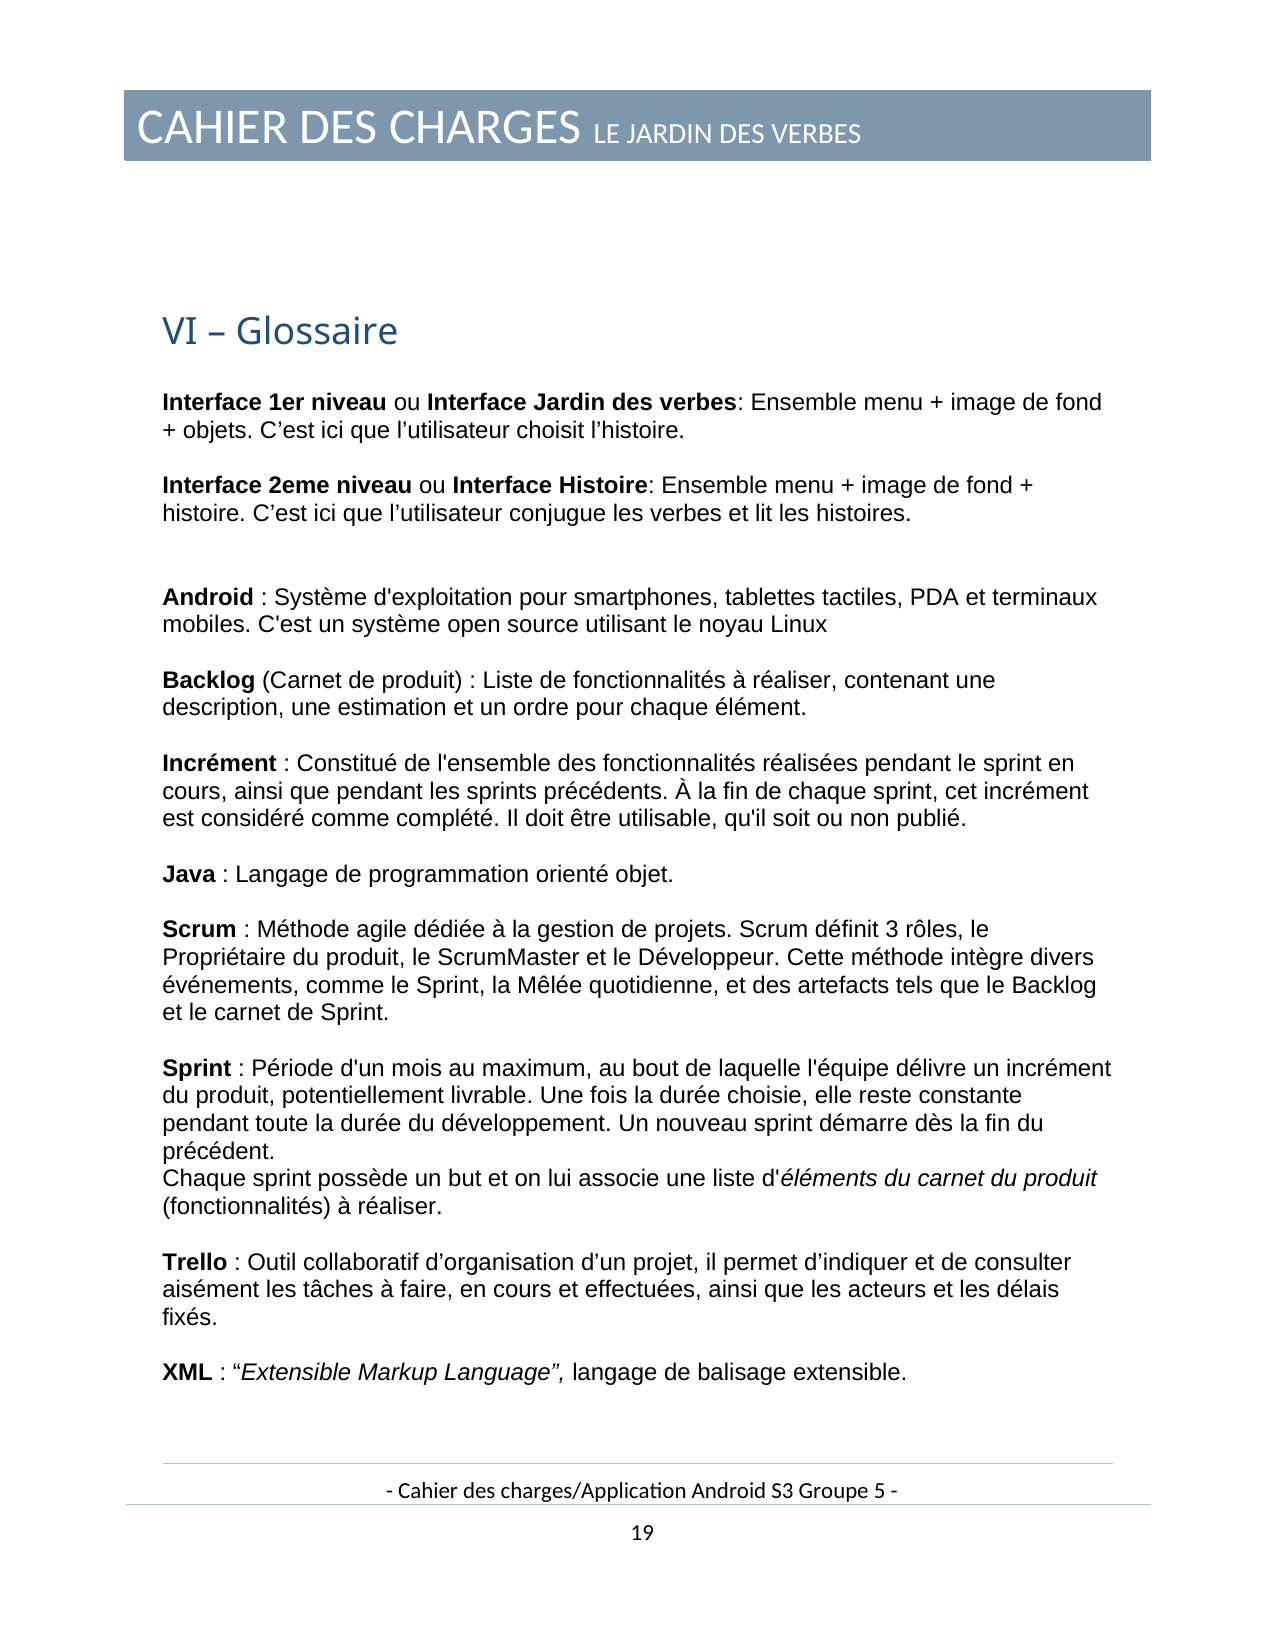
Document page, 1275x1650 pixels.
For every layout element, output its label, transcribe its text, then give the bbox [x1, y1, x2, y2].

text Interface 2eme niveau ou Interface Histoire: Ensemble menu + image de fond + histoire. C’est ici que l’utilisateur conjugue les verbes et lit les histoires. [162, 471, 1113, 526]
subtitle VI – Glossaire [162, 304, 1113, 355]
text Backlog (Carnet de produit) : Liste de fonctionnalités à réaliser, contenant une description, une estimation et un ordre pour chaque élément. [162, 666, 1113, 749]
text Sprint : Période d'un mois au maximum, au bout de laquelle l'équipe délivre un incrément du produit, potentiellement livrable. Une fois la durée choisie, elle reste constante pendant toute la durée du développement. Un nouveau sprint démarre dès la fin du précédent. [162, 1054, 1113, 1164]
text Scrum : Méthode agile dédiée à la gestion de projets. Scrum définit 3 rôles, le Propriétaire du produit, le ScrumMaster et le Développeur. Cette méthode intègre divers événements, comme le Sprint, la Mêlée quotidienne, et des artefacts tels que le Backlog et le carnet de Sprint. [162, 915, 1113, 1054]
text Trello : Outil collaboratif d’organisation d’un projet, il permet d’indiquer et de consulter aisément les tâches à faire, en cours et effectuées, ainsi que les acteurs et les délais fixés. [162, 1247, 1113, 1358]
text Chaque sprint possède un but et on lui associe une liste d'éléments du carnet du produit (fonctionnalités) à réaliser. [162, 1164, 1113, 1247]
text Incrément : Constitué de l'ensemble des fonctionnalités réalisées pendant le sprint en cours, ainsi que pendant les sprints précédents. À la fin de chaque sprint, cet incrément est considéré comme complété. Il doit être utilisable, qu'il soit ou non publié. [162, 749, 1113, 860]
text Android : Système d'exploitation pour smartphones, tablettes tactiles, PDA et terminaux mobiles. C'est un système open source utilisant le noyau Linux [162, 582, 1113, 666]
text Java : Langage de programmation orienté objet. [162, 860, 1113, 915]
text XML : “Extensible Markup Language”, langage de balisage extensible. [162, 1358, 1113, 1386]
text Interface 1er niveau ou Interface Jardin des verbes: Ensemble menu + image de fond + objets. C’est ici que l’utilisateur choisit l’histoire. [162, 388, 1113, 443]
